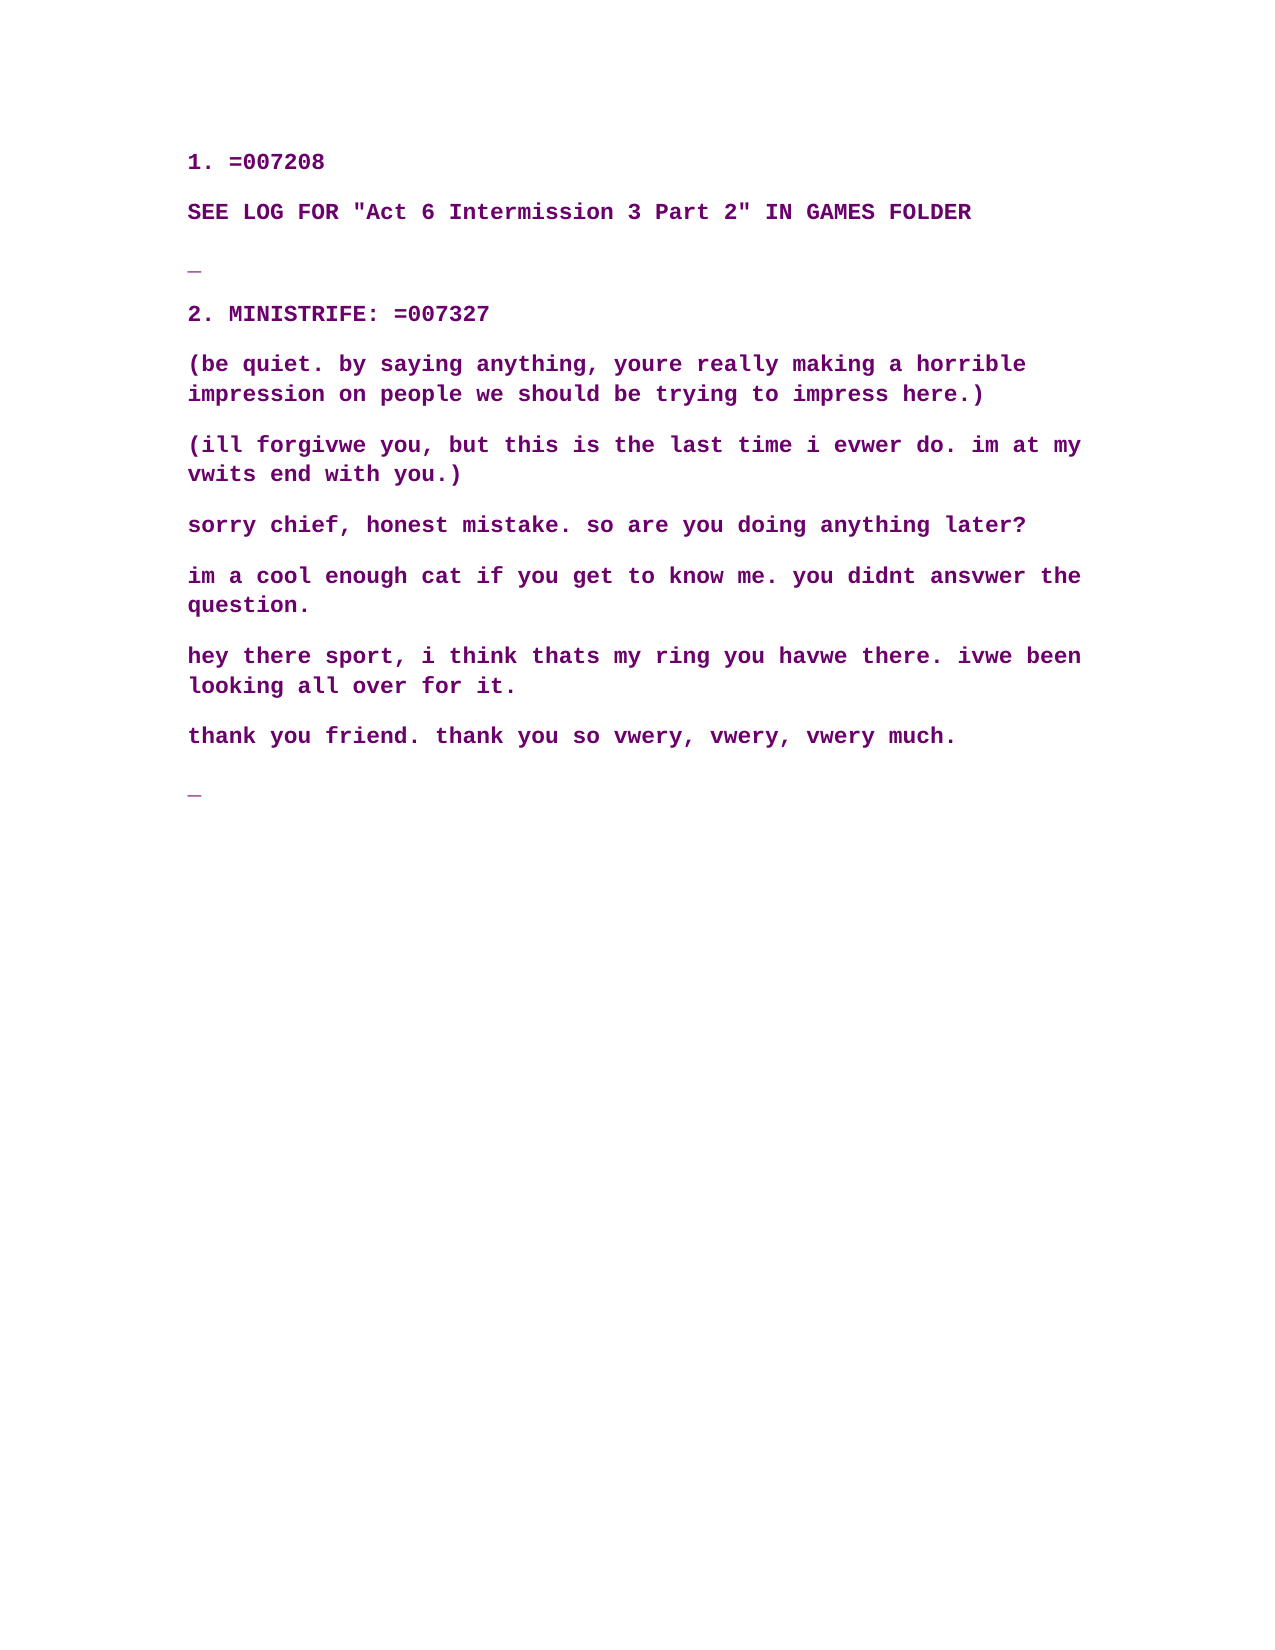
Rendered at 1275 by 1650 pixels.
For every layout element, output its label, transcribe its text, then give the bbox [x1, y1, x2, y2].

text 1. =007208 [187, 150, 1087, 176]
text im a cool enough cat if you get to know me. you didnt ansvwer the question. [187, 564, 1087, 620]
text sorry chief, honest mistake. so are you doing anything later? [187, 513, 1087, 539]
text _ [187, 251, 1087, 277]
text (be quiet. by saying anything, youre really making a horrible impression on people we should be trying to impress here.) [187, 352, 1087, 408]
text _ [187, 775, 1087, 801]
text hey there sport, i think thats my ring you havwe there. ivwe been looking all over for it. [187, 644, 1087, 700]
text SEE LOG FOR "Act 6 Intermission 3 Part 2" IN GAMES FOLDER [187, 201, 1087, 227]
text thank you friend. thank you so vwery, vwery, vwery much. [187, 725, 1087, 751]
text (ill forgivwe you, but this is the last time i evwer do. im at my vwits end with you.) [187, 433, 1087, 489]
text 2. MINISTRIFE: =007327 [187, 302, 1087, 328]
